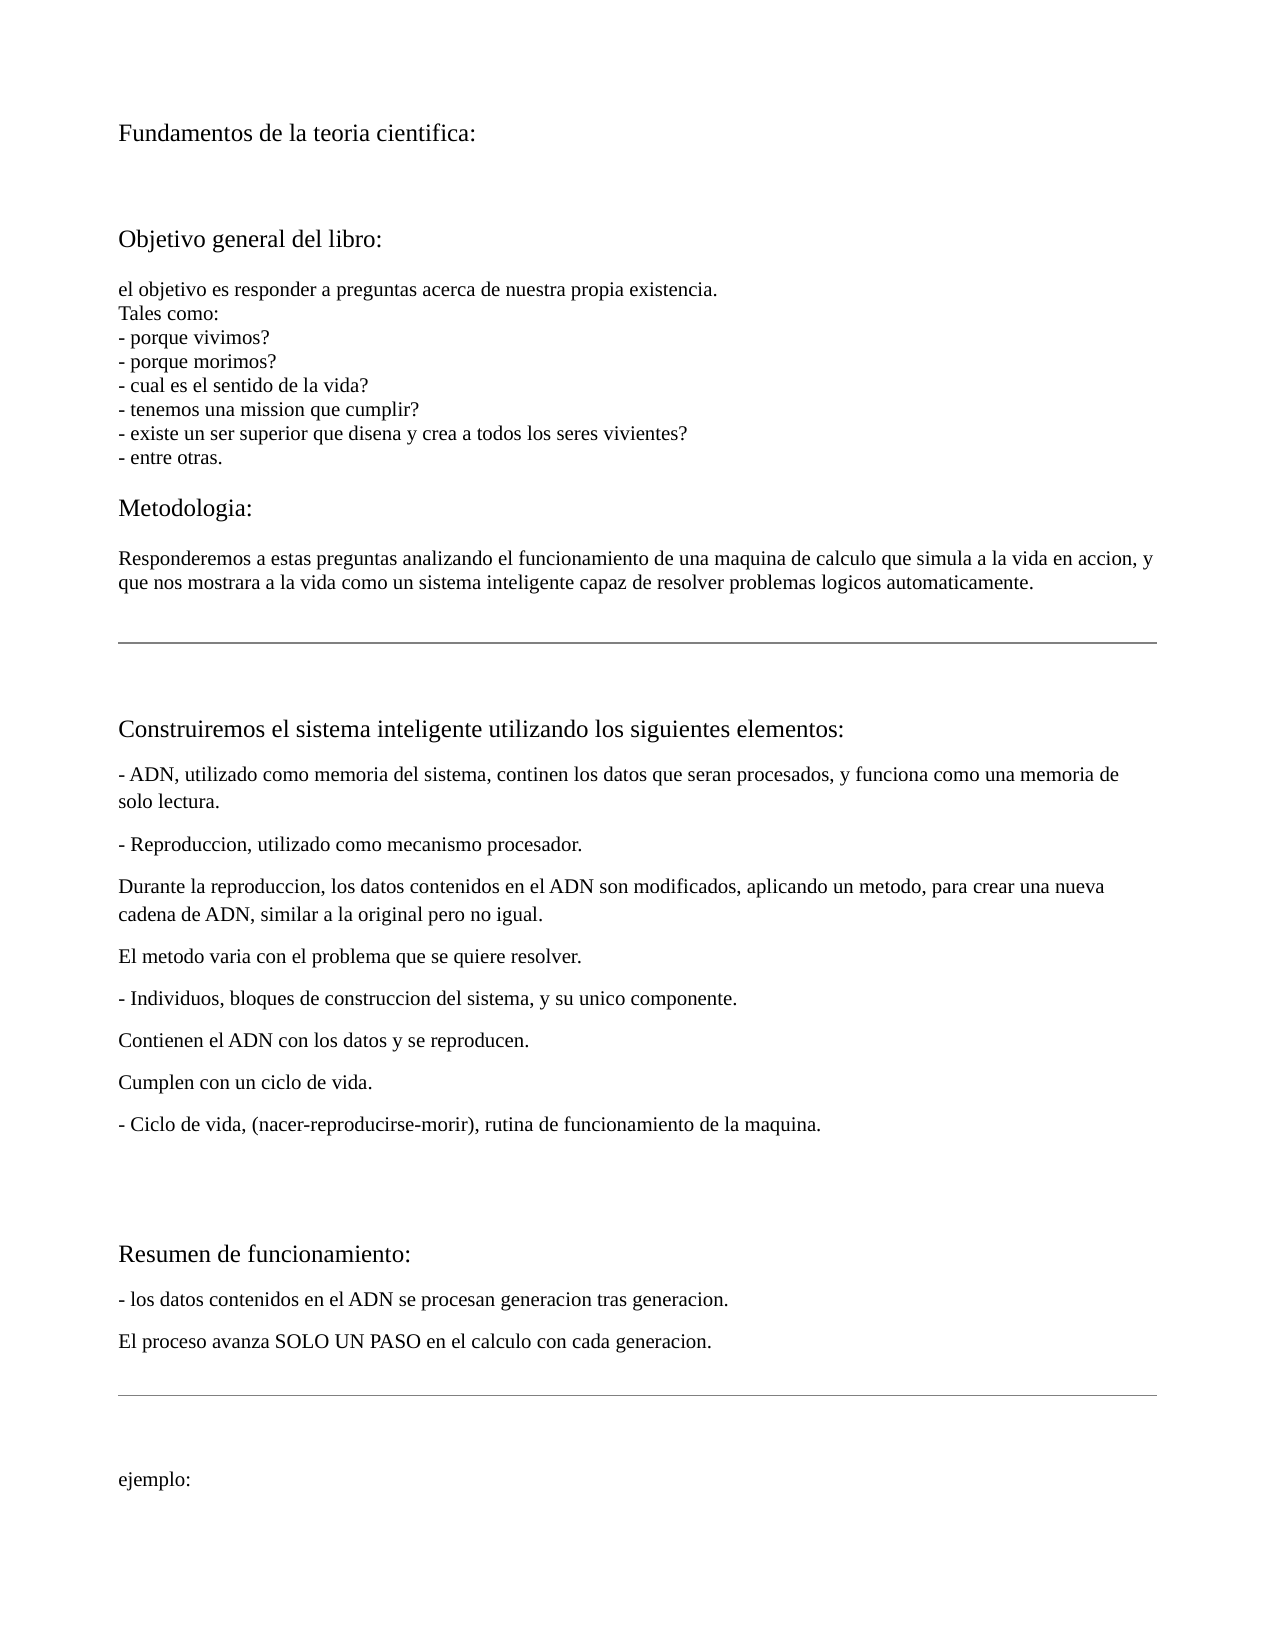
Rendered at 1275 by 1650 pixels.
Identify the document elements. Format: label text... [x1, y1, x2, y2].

text el objetivo es responder a preguntas acerca de nuestra propia existencia. [118, 277, 1157, 301]
text El metodo varia con el problema que se quiere resolver. [118, 944, 1157, 968]
text - Reproduccion, utilizado como mecanismo procesador. [118, 832, 1157, 856]
text - Individuos, bloques de construccion del sistema, y su unico componente. [118, 986, 1157, 1010]
text Resumen de funcionamiento: [118, 1239, 1157, 1268]
text Durante la reproduccion, los datos contenidos en el ADN son modificados, aplicando un metodo, para crear una nueva cadena de ADN, similar a la original pero no igual. [118, 874, 1157, 926]
text - los datos contenidos en el ADN se procesan generacion tras generacion. [118, 1287, 1157, 1311]
text Construiremos el sistema inteligente utilizando los siguientes elementos: [118, 714, 1157, 743]
text - ADN, utilizado como memoria del sistema, continen los datos que seran procesados, y funciona como una memoria de solo lectura. [118, 762, 1157, 813]
text - porque morimos? [118, 349, 1157, 373]
text Objetivo general del libro: [118, 224, 1157, 252]
text Metodologia: [118, 493, 1157, 522]
text Cumplen con un ciclo de vida. [118, 1070, 1157, 1094]
text ejemplo: [118, 1467, 1157, 1491]
text - Ciclo de vida, (nacer-reproducirse-morir), rutina de funcionamiento de la maquina. [118, 1112, 1157, 1136]
text - cual es el sentido de la vida? [118, 373, 1157, 397]
text Responderemos a estas preguntas analizando el funcionamiento de una maquina de calculo que simula a la vida en accion, y que nos mostrara a la vida como un sistema inteligente capaz de resolver problemas logicos automaticamente. [118, 546, 1157, 594]
text Fundamentos de la teoria cientifica: [118, 118, 1157, 147]
text Tales como: [118, 301, 1157, 325]
text Contienen el ADN con los datos y se reproducen. [118, 1028, 1157, 1052]
text - porque vivimos? [118, 325, 1157, 349]
text El proceso avanza SOLO UN PASO en el calculo con cada generacion. [118, 1329, 1157, 1353]
text - tenemos una mission que cumplir? [118, 397, 1157, 421]
text - entre otras. [118, 445, 1157, 469]
text - existe un ser superior que disena y crea a todos los seres vivientes? [118, 421, 1157, 445]
